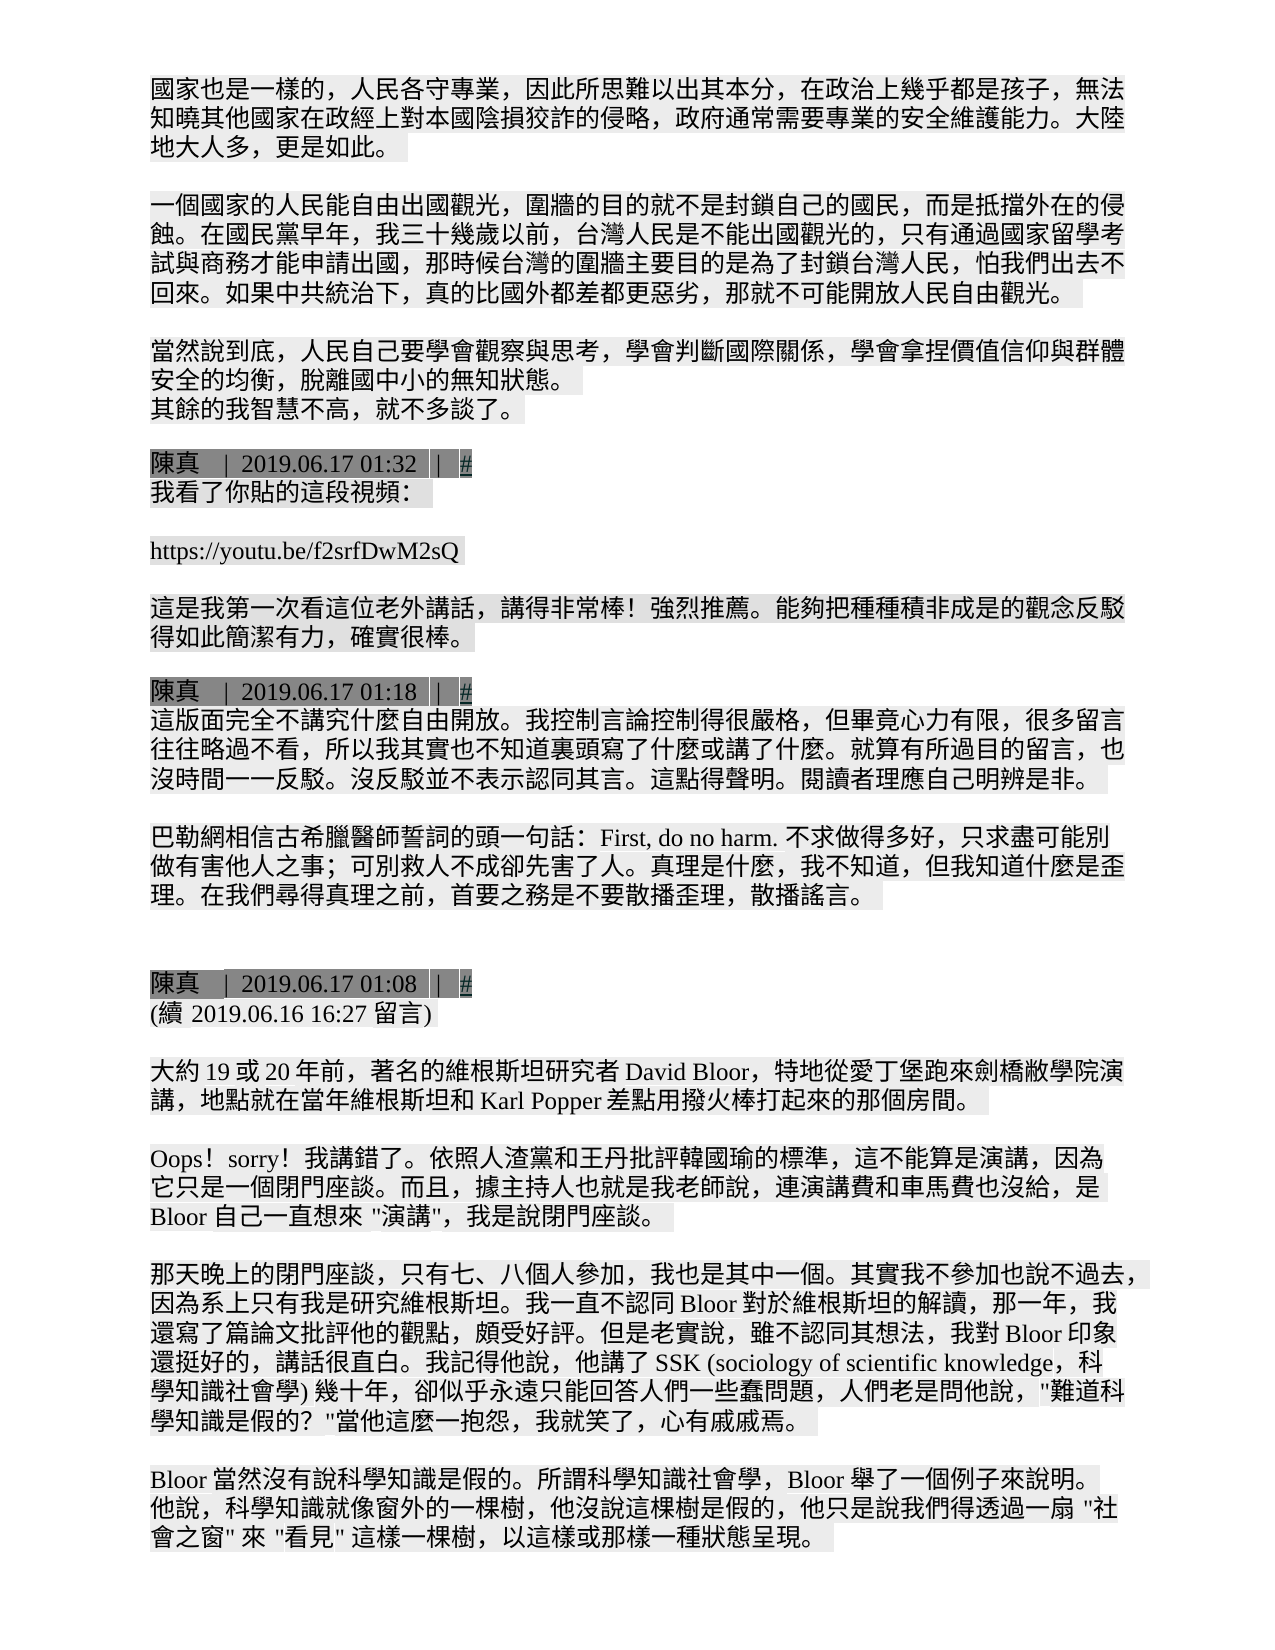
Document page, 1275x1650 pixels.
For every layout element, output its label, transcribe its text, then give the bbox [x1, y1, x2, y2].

text 陳真 | 2019.06.17 01:08 | # [150, 969, 1125, 999]
text 陳真 | 2019.06.17 01:18 | # [150, 677, 1125, 706]
text (續 2019.06.16 16:27 留言) 大約19或20年前，著名的維根斯坦研究者David Bloor，特地從愛丁堡跑來劍橋敝學院演講，地點就在當年維根斯坦和Karl Popper差點用撥火棒打起來的那個房間。 Oops！sorry！我講錯了。依照人渣黨和王丹批評韓國瑜的標準，這不能算是演講，因為它只是一個閉門座談。而且，據主持人也就是我老師說，連演講費和車馬費也沒給，是 Bloor 自己一直想來 "演講"，我是說閉門座談。 那天晚上的閉門座談，只有七、八個人參加，我也是其中一個。其實我不參加也說不過去，因為系上只有我是研究維根斯坦。我一直不認同Bloor對於維根斯坦的解讀，那一年，我還寫了篇論文批評他的觀點，頗受好評。但是老實說，雖不認同其想法，我對Bloor印象還挺好的，講話很直白。我記得他說，他講了SSK (sociology of scientific knowledge，科學知識社會學) 幾十年，卻似乎永遠只能回答人們一些蠢問題，人們老是問他說，"難道科學知識是假的？"當他這麼一抱怨，我就笑了，心有戚戚焉。 Bloor當然沒有說科學知識是假的。所謂科學知識社會學，Bloor 舉了一個例子來說明。他說，科學知識就像窗外的一棵樹，他沒說這棵樹是假的，他只是說我們得透過一扇 "社會之窗" 來 "看見" 這樣一棵樹，以這樣或那樣一種狀態呈現。 這樣大家聽得懂吧？如果你能聽懂，那你應該就能理解某種有關社會建構的道理。簡單說，我如果手上控制著主流媒體，我保證可以讓人們特別是讓年輕人和學生們為任何一件微不足道的小事而熱血沸騰。 我不是說熱血沸騰是假的。它當然是真的，而且正因為是真的，所以才特別可悲。 我也不是說該件小事是假的。它當然也是真的。問題是，這樣的小事全世界根本數不清，比天上的繁星還多，為何偏偏就這件小事讓你熱血沸騰？為何敵人的社會中或其對外所作所為比這可惡且嚴重一億倍，你卻反而不沸騰了？不但不沸騰，反而還讚賞有加或根本視若無睹。 這樣各位懂了吧？之所以如此是因為這些 "知識" 經過了社會或政治加工，使得它依據某種政治需要而無限放大，呈現在世人面前，讓大家全熱血沸騰了，以為它真的無比重要，於是人們不惜為之拋頭顱灑熱血，誓死反抗。熱血是真，反抗大多亦不假，但這終究是一種政治加工產品，背後的目的，才是操弄者的真實意圖。 我已經儘可能講得夠大白話，希望人們能聽懂。我和 David Bloor 同病相憐，好像老是被問一些蠢問題："難道那是假的？" 這不是什麼真的假的。現實也好，科學知識也罷，都沒有那麼單純。 [150, 999, 1125, 1552]
text 我看了你貼的這段視頻： https://youtu.be/f2srfDwM2sQ 這是我第一次看這位老外講話，講得非常棒！強烈推薦。能夠把種種積非成是的觀念反駁得如此簡潔有力，確實很棒。 [150, 478, 1125, 652]
text 陳真 | 2019.06.17 01:32 | # [150, 449, 1125, 478]
text 這版面完全不講究什麼自由開放。我控制言論控制得很嚴格，但畢竟心力有限，很多留言往往略過不看，所以我其實也不知道裏頭寫了什麼或講了什麼。就算有所過目的留言，也沒時間一一反駁。沒反駁並不表示認同其言。這點得聲明。閱讀者理應自己明辨是非。 巴勒網相信古希臘醫師誓詞的頭一句話：First, do no harm. 不求做得多好，只求盡可能別做有害他人之事；可別救人不成卻先害了人。真理是什麼，我不知道，但我知道什麼是歪理。在我們尋得真理之前，首要之務是不要散播歪理，散播謠言。 [150, 706, 1125, 910]
text 國家也是一樣的，人民各守專業，因此所思難以出其本分，在政治上幾乎都是孩子，無法知曉其他國家在政經上對本國陰損狡詐的侵略，政府通常需要專業的安全維護能力。大陸地大人多，更是如此。 一個國家的人民能自由出國觀光，圍牆的目的就不是封鎖自己的國民，而是抵擋外在的侵蝕。在國民黨早年，我三十幾歲以前，台灣人民是不能出國觀光的，只有通過國家留學考試與商務才能申請出國，那時候台灣的圍牆主要目的是為了封鎖台灣人民，怕我們出去不回來。如果中共統治下，真的比國外都差都更惡劣，那就不可能開放人民自由觀光。 當然說到底，人民自己要學會觀察與思考，學會判斷國際關係，學會拿捏價值信仰與群體安全的均衡，脫離國中小的無知狀態。 其餘的我智慧不高，就不多談了。 [150, 75, 1125, 424]
